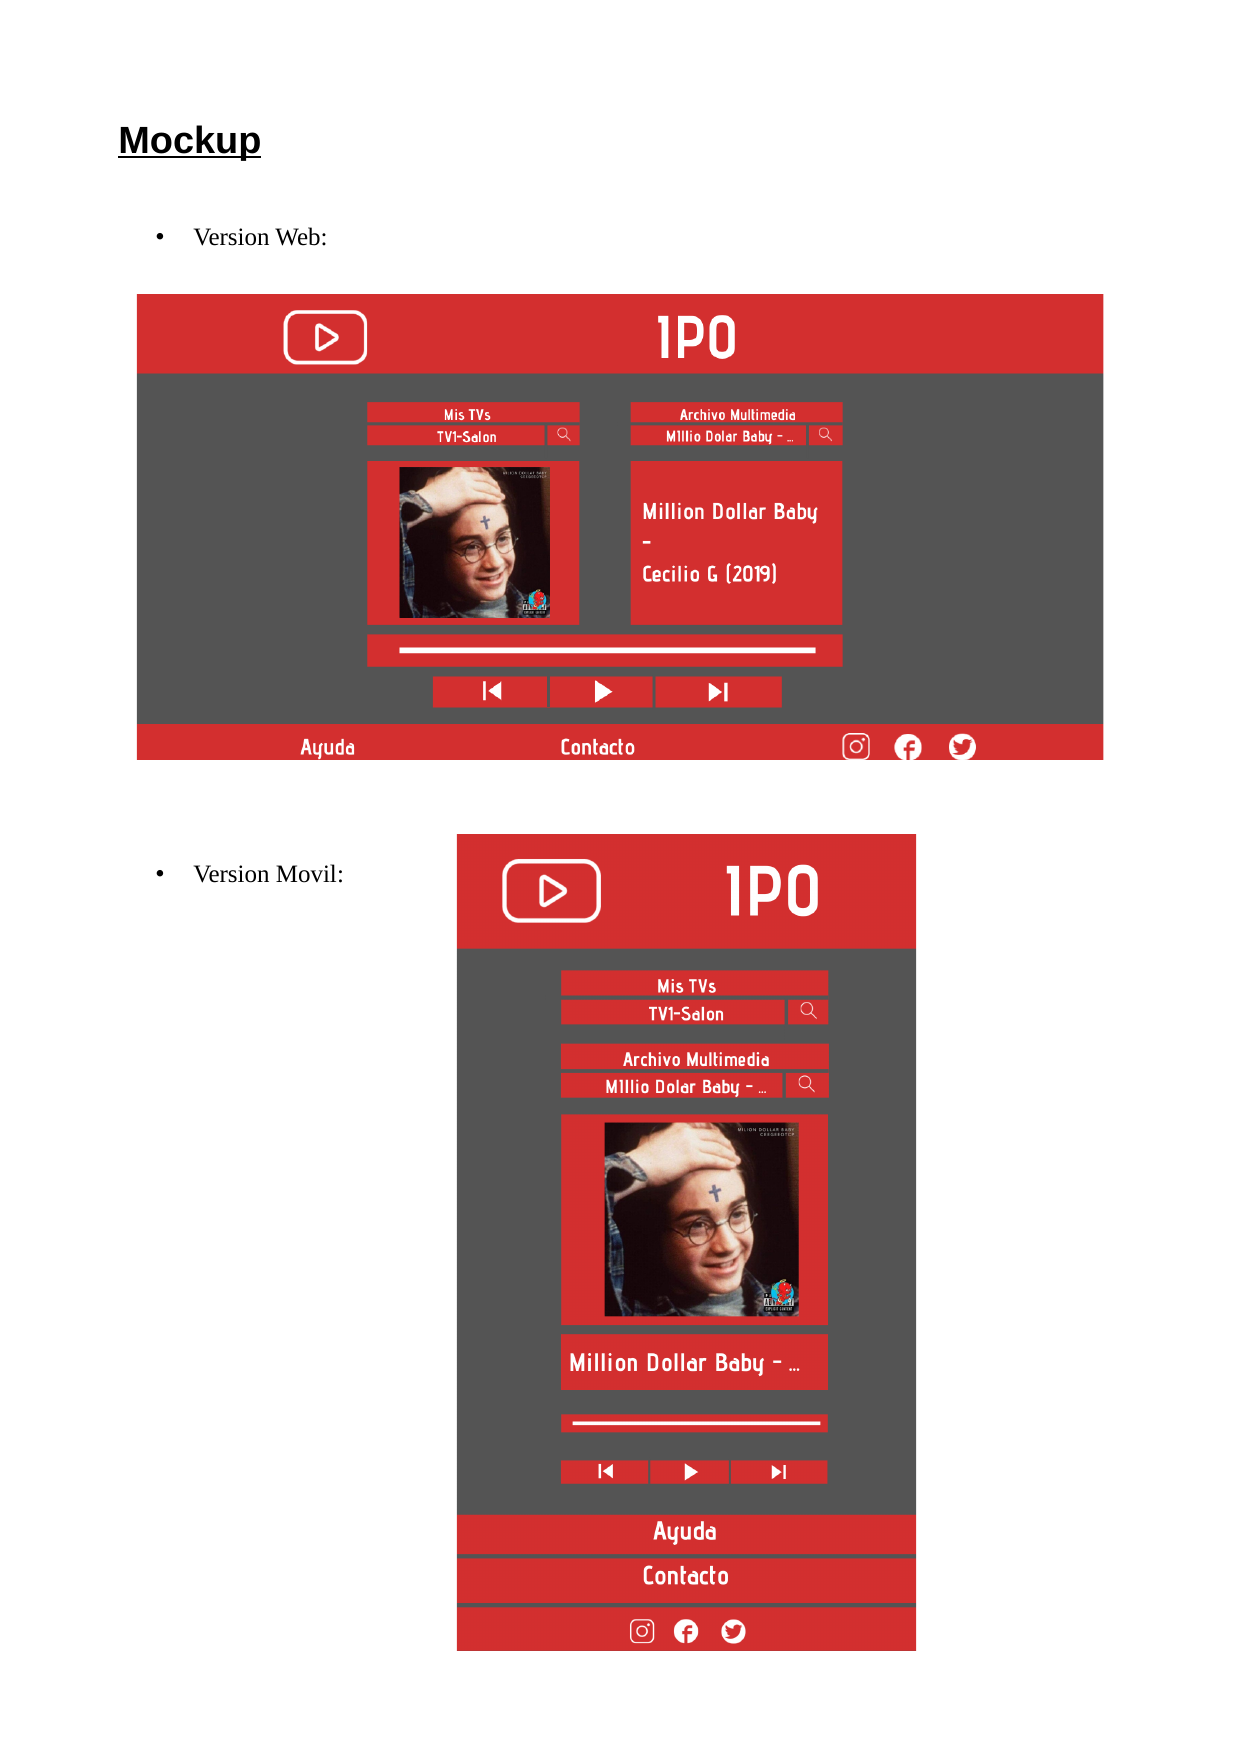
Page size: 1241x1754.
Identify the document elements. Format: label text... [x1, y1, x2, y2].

subtitle Mockup [118, 118, 1122, 162]
picture [136, 294, 1104, 760]
picture [456, 834, 917, 1651]
list Version Movil: [156, 859, 456, 887]
list [917, 859, 1122, 887]
list Version Web: [156, 222, 1122, 251]
